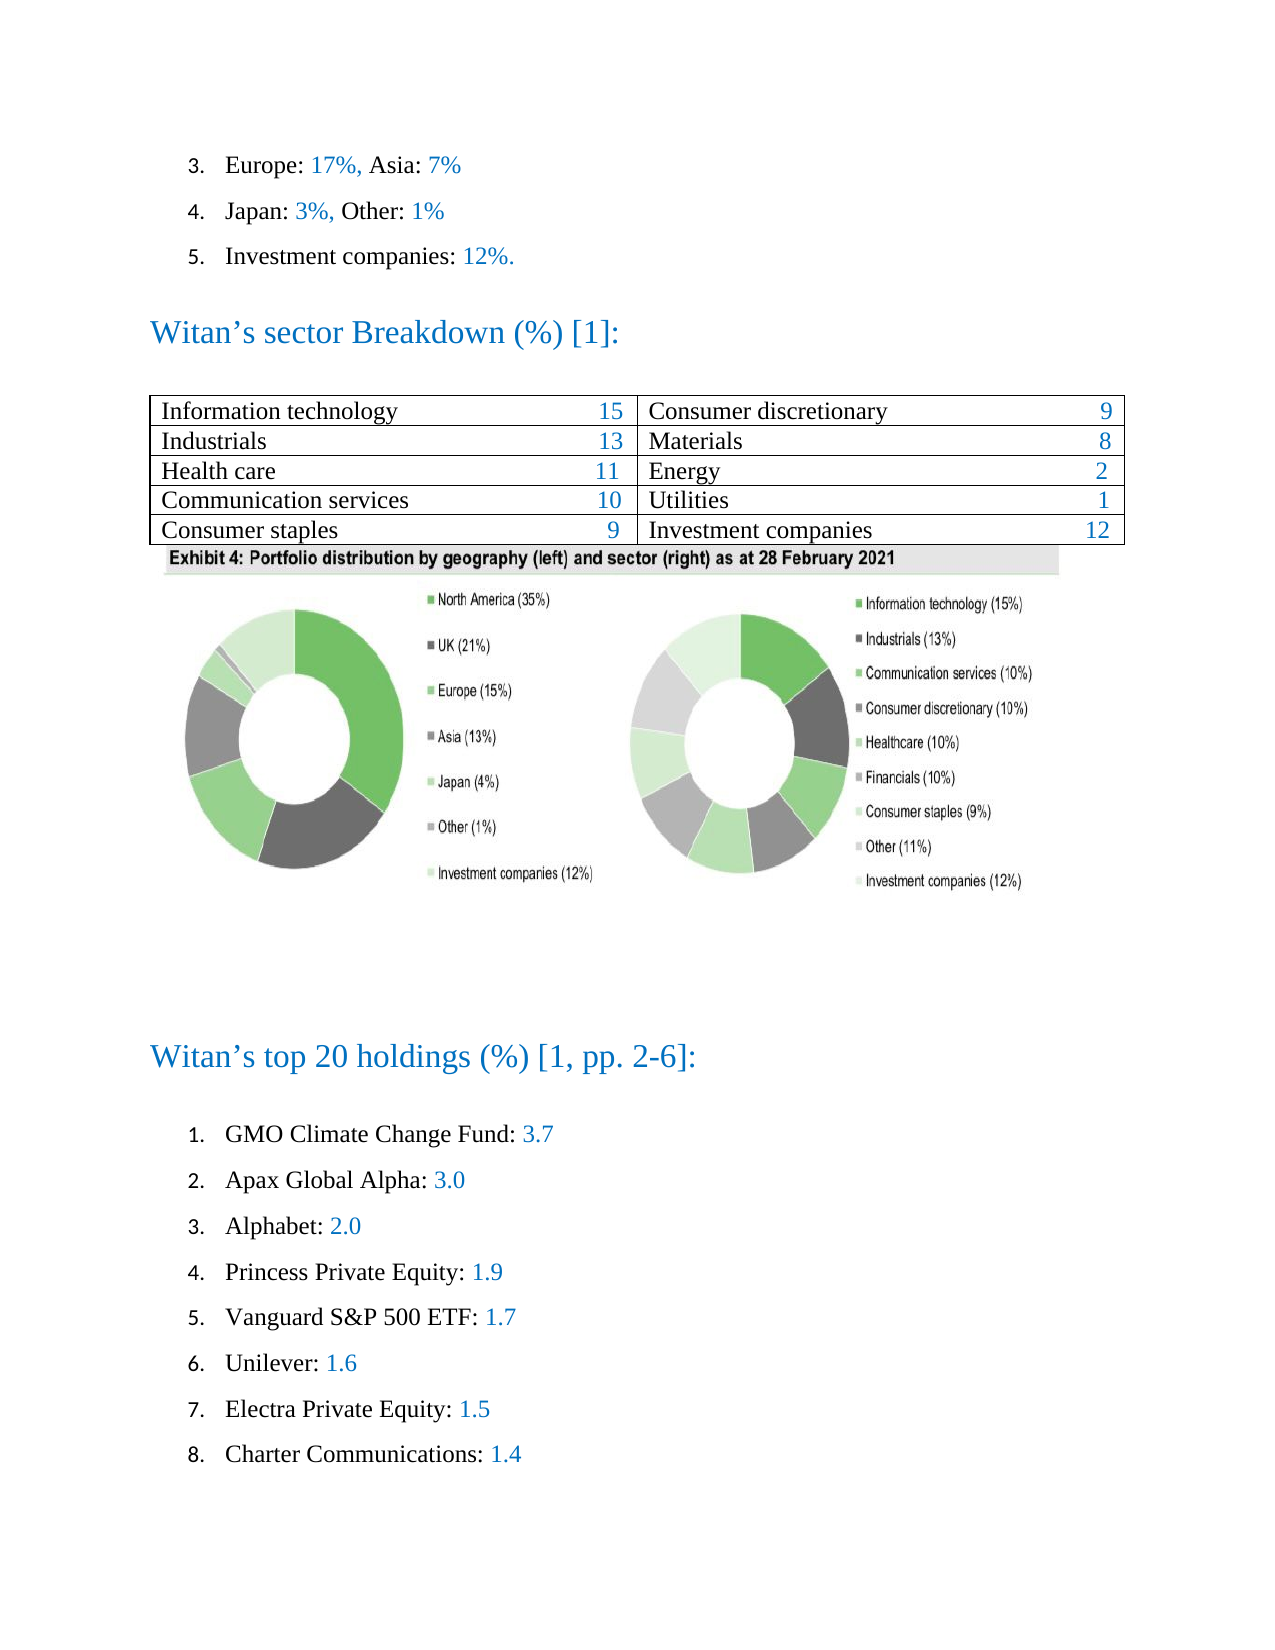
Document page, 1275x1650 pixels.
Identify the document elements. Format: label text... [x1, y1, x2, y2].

table_cell Health care 11 [151, 456, 637, 484]
table_cell Energy 2 [638, 456, 1124, 484]
list Vanguard S&P 500 ETF: 1.7 [187, 1302, 1125, 1331]
list GMO Climate Change Fund: 3.7 [187, 1119, 1125, 1148]
subtitle Witan’s top 20 holdings (%) [1, pp. 2-6]: [150, 1036, 1125, 1075]
subtitle Witan’s sector Breakdown (%) [1]: [150, 312, 1125, 351]
list Charter Communications: 1.4 [187, 1439, 1125, 1469]
list Japan: 3%, Other: 1% [187, 196, 1125, 225]
list Electra Private Equity: 1.5 [187, 1394, 1125, 1423]
list Unilever: 1.6 [187, 1348, 1125, 1377]
table_cell Materials 8 [638, 426, 1124, 455]
list Europe: 17%, Asia: 7% [187, 150, 1125, 179]
table_cell Consumer staples 9 [151, 515, 637, 544]
list Apax Global Alpha: 3.0 [187, 1165, 1125, 1194]
table_cell Industrials 13 [151, 426, 637, 455]
list Investment companies: 12%. [187, 241, 1125, 271]
list Princess Private Equity: 1.9 [187, 1257, 1125, 1286]
table_cell Utilities 1 [638, 486, 1124, 514]
table_cell Communication services 10 [151, 486, 637, 514]
list Alphabet: 2.0 [187, 1211, 1125, 1240]
table_cell Investment companies 12 [638, 515, 1124, 544]
table_header Information technology 15 [151, 396, 637, 425]
table_header Consumer discretionary 9 [638, 396, 1124, 425]
